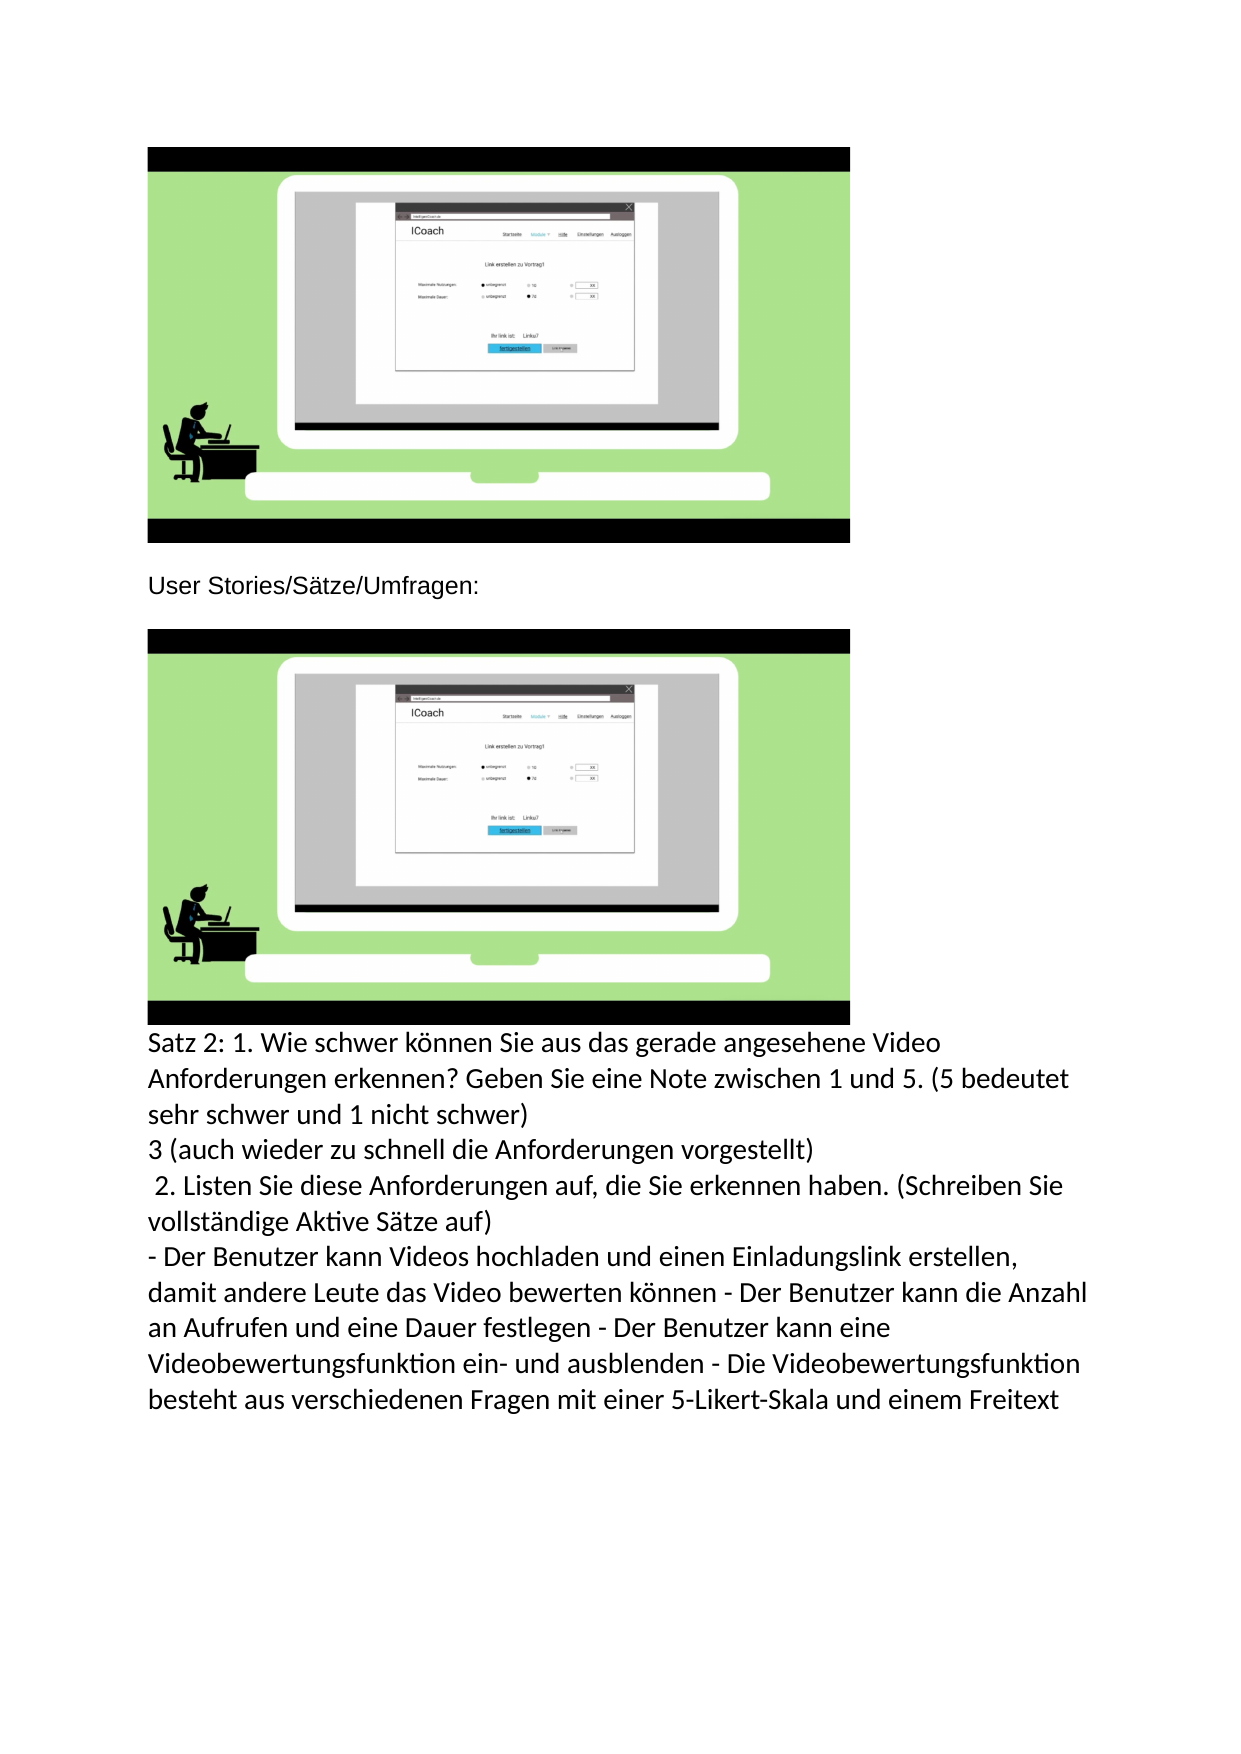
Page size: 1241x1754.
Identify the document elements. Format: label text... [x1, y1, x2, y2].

text 2. Listen Sie diese Anforderungen auf, die Sie erkennen haben. (Schreiben Sie vollständige Aktive Sätze auf) [148, 1167, 1093, 1238]
text - Der Benutzer kann Videos hochladen und einen Einladungslink erstellen, damit andere Leute das Video bewerten können - Der Benutzer kann die Anzahl an Aufrufen und eine Dauer festlegen - Der Benutzer kann eine Videobewertungsfunktion ein- und ausblenden - Die Videobewertungsfunktion besteht aus verschiedenen Fragen mit einer 5-Likert-Skala und einem Freitext [148, 1238, 1093, 1416]
text User Stories/Sätze/Umfragen: [148, 571, 1093, 600]
text Satz 2: 1. Wie schwer können Sie aus das gerade angesehene Video Anforderungen erkennen? Geben Sie eine Note zwischen 1 und 5. (5 bedeutet sehr schwer und 1 nicht schwer) [148, 1024, 1093, 1131]
text 3 (auch wieder zu schnell die Anforderungen vorgestellt) [148, 1131, 1093, 1167]
